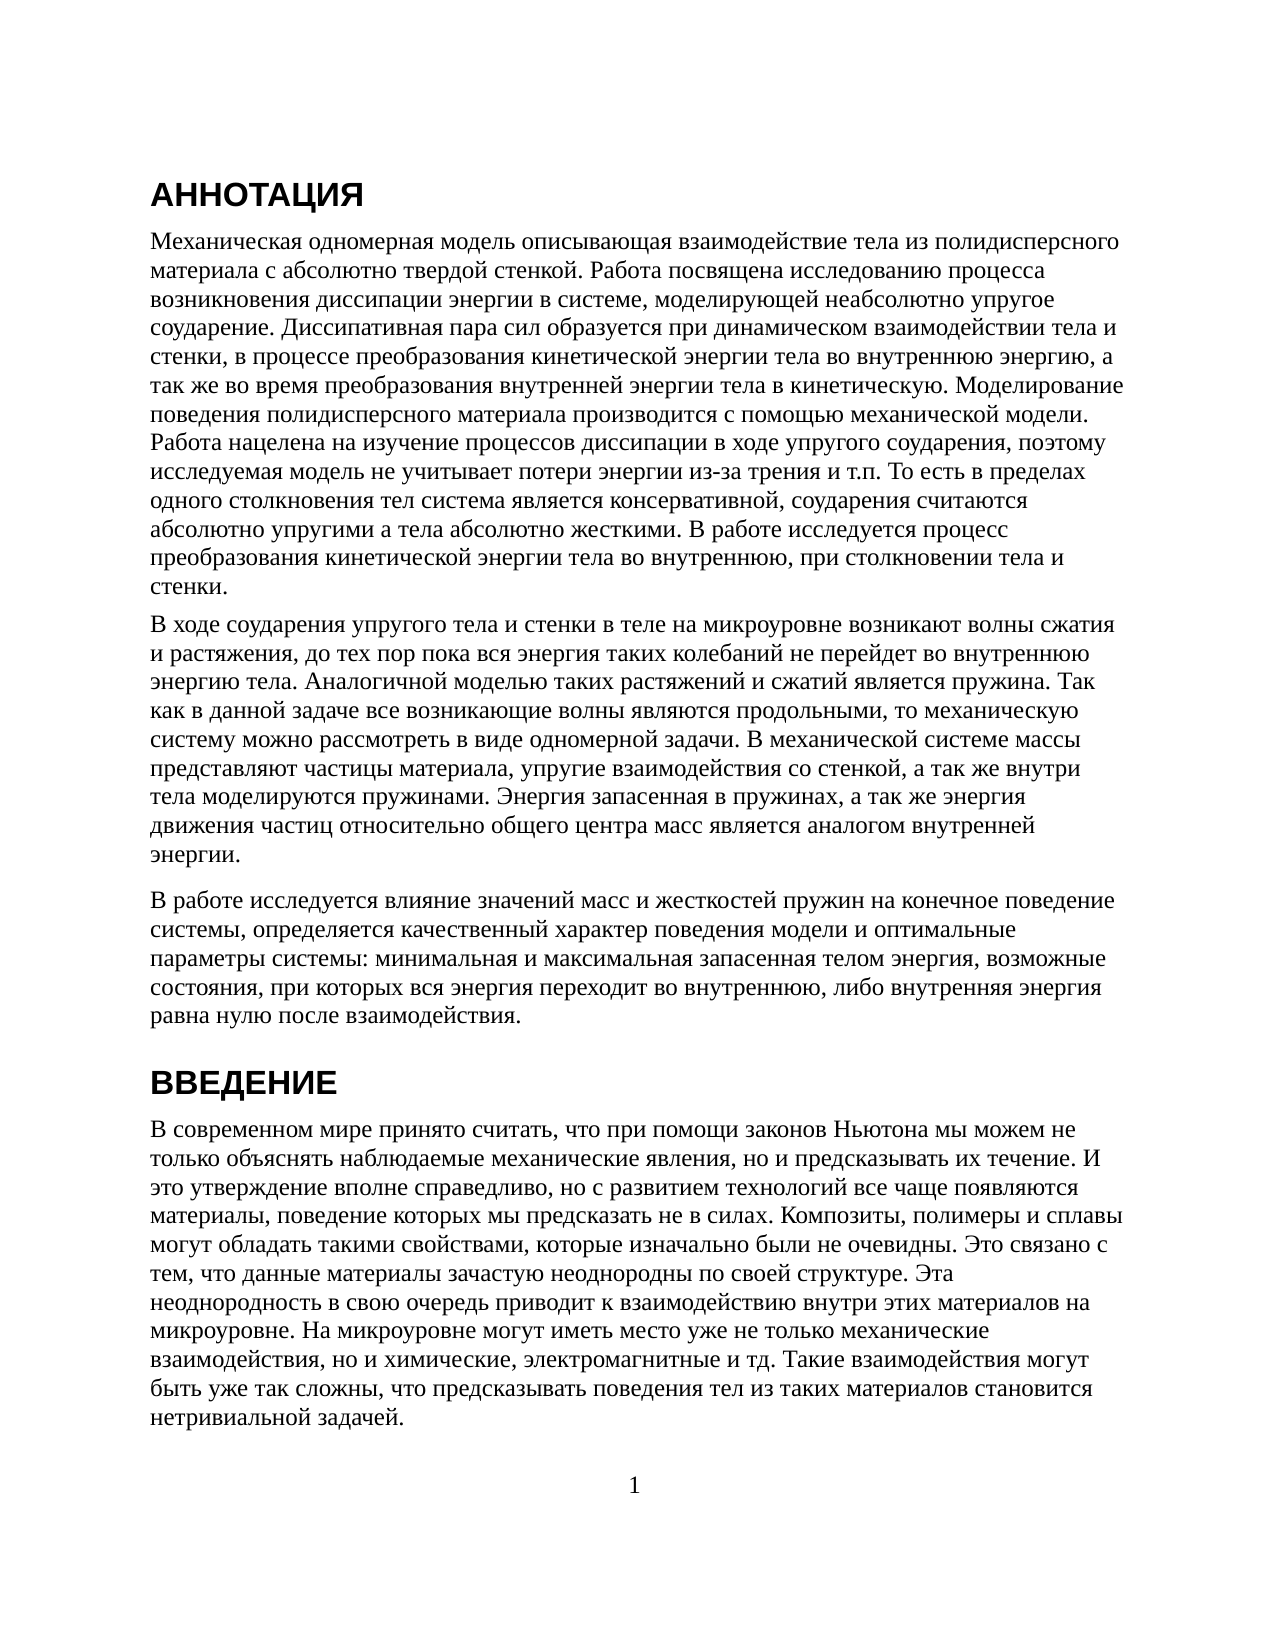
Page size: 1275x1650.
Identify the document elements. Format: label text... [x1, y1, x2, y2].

text В работе исследуется влияние значений масс и жесткостей пружин на конечное поведение системы, определяется качественный характер поведения модели и оптимальные параметры системы: минимальная и максимальная запасенная телом энергия, возможные состояния, при которых вся энергия переходит во внутреннюю, либо внутренняя энергия равна нулю после взаимодействия. [150, 886, 1125, 1029]
text В ходе соударения упругого тела и стенки в теле на микроуровне возникают волны сжатия и растяжения, до тех пор пока вся энергия таких колебаний не перейдет во внутреннюю энергию тела. Аналогичной моделью таких растяжений и сжатий является пружина. Так как в данной задаче все возникающие волны являются продольными, то механическую систему можно рассмотреть в виде одномерной задачи. В механической системе массы представляют частицы материала, упругие взаимодействия со стенкой, а так же внутри тела моделируются пружинами. Энергия запасенная в пружинах, а так же энергия движения частиц относительно общего центра масс является аналогом внутренней энергии. [150, 609, 1125, 868]
subtitle АННОТАЦИЯ [150, 175, 1125, 214]
text Механическая одномерная модель описывающая взаимодействие тела из полидисперсного материала с абсолютно твердой стенкой. Работа посвящена исследованию процесса возникновения диссипации энергии в системе, моделирующей неабсолютно упругое соударение. Диссипативная пара сил образуется при динамическом взаимодействии тела и стенки, в процессе преобразования кинетической энергии тела во внутреннюю энергию, а так же во время преобразования внутренней энергии тела в кинетическую. Моделирование поведения полидисперсного материала производится с помощью механической модели. Работа нацелена на изучение процессов диссипации в ходе упругого соударения, поэтому исследуемая модель не учитывает потери энергии из-за трения и т.п. То есть в пределах одного столкновения тел система является консервативной, соударения считаются абсолютно упругими а тела абсолютно жесткими. В работе исследуется процесс преобразования кинетической энергии тела во внутреннюю, при столкновении тела и стенки. [150, 226, 1125, 600]
subtitle ВВЕДЕНИЕ [150, 1063, 1125, 1102]
text В современном мире принято считать, что при помощи законов Ньютона мы можем не только объяснять наблюдаемые механические явления, но и предсказывать их течение. И это утверждение вполне справедливо, но с развитием технологий все чаще появляются материалы, поведение которых мы предсказать не в силах. Композиты, полимеры и сплавы могут обладать такими свойствами, которые изначально были не очевидны. Это связано с тем, что данные материалы зачастую неоднородны по своей структуре. Эта неоднородность в свою очередь приводит к взаимодействию внутри этих материалов на микроуровне. На микроуровне могут иметь место уже не только механические взаимодействия, но и химические, электромагнитные и тд. Такие взаимодействия могут быть уже так сложны, что предсказывать поведения тел из таких материалов становится нетривиальной задачей. [150, 1114, 1125, 1431]
